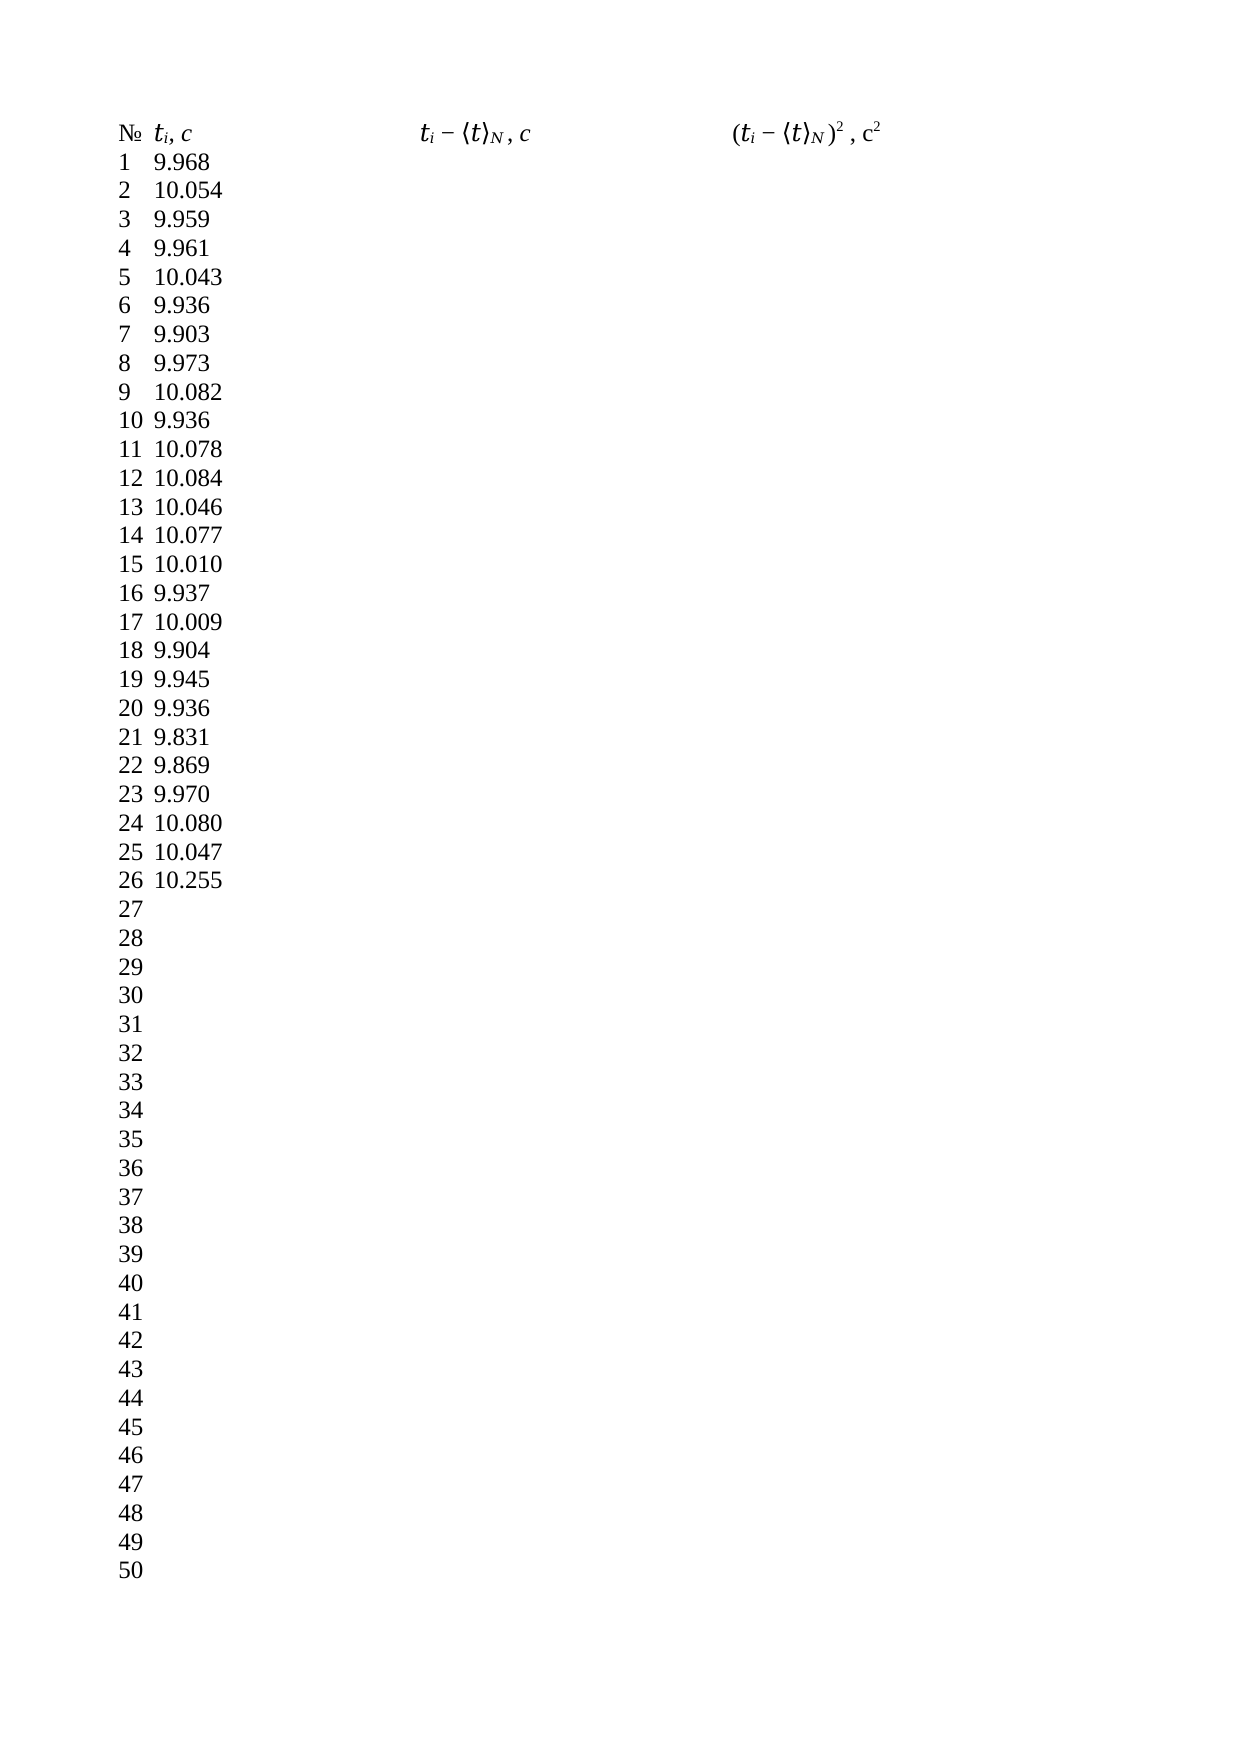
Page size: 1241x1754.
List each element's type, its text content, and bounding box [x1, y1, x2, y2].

table_cell [732, 636, 1122, 664]
table_cell 9.961 [154, 233, 419, 262]
table_cell 10.046 [154, 492, 419, 521]
table_cell 42 [118, 1326, 153, 1354]
table_cell 10.010 [154, 549, 419, 578]
table_cell [732, 1584, 1122, 1613]
table_cell [732, 607, 1122, 636]
table_cell [732, 1182, 1122, 1211]
table_cell [732, 1556, 1122, 1584]
table_cell 23 [118, 779, 153, 808]
table_cell [732, 1498, 1122, 1527]
table_cell 31 [118, 1009, 153, 1038]
table_cell [154, 1527, 419, 1556]
table_cell [732, 1211, 1122, 1239]
table_header 𝑡𝑖, с [154, 118, 419, 147]
table_cell [420, 923, 732, 952]
table_cell [420, 866, 732, 894]
table_cell 21 [118, 722, 153, 751]
table_cell [420, 1383, 732, 1412]
table_cell 8 [118, 348, 153, 377]
table_cell 22 [118, 751, 153, 779]
table_cell [154, 1584, 419, 1613]
table_cell [420, 607, 732, 636]
table_cell [732, 1038, 1122, 1067]
table_cell 47 [118, 1469, 153, 1498]
table_cell [420, 693, 732, 722]
table_cell 20 [118, 693, 153, 722]
table_cell [420, 1009, 732, 1038]
table_cell 9.936 [154, 406, 419, 434]
table_cell [732, 1469, 1122, 1498]
table_cell 9.937 [154, 578, 419, 607]
table_header (𝑡𝑖 − ⟨𝑡⟩𝑁 )2 , с2 [732, 118, 1122, 147]
table_cell [420, 549, 732, 578]
table_cell 10.043 [154, 262, 419, 291]
table_cell [732, 262, 1122, 291]
table_cell 28 [118, 923, 153, 952]
table_cell [420, 1038, 732, 1067]
table_cell [420, 521, 732, 549]
table_cell [154, 1498, 419, 1527]
table_cell [420, 1412, 732, 1441]
table_cell [420, 636, 732, 664]
table_cell 9.903 [154, 319, 419, 348]
table_cell 43 [118, 1354, 153, 1383]
table_cell [732, 463, 1122, 492]
table_cell [154, 1239, 419, 1268]
table_cell 9.831 [154, 722, 419, 751]
table_cell [732, 808, 1122, 837]
table_cell [154, 1211, 419, 1239]
table_cell 6 [118, 291, 153, 319]
table_cell [420, 664, 732, 693]
table_cell [732, 1239, 1122, 1268]
table_cell [154, 1038, 419, 1067]
table_cell [420, 406, 732, 434]
table_cell 27 [118, 894, 153, 923]
table_cell [732, 147, 1122, 176]
table_cell [732, 176, 1122, 204]
table_cell [420, 1096, 732, 1124]
table_cell 19 [118, 664, 153, 693]
table_cell [732, 1153, 1122, 1182]
table_cell [420, 1469, 732, 1498]
table_cell [732, 923, 1122, 952]
table_cell [420, 319, 732, 348]
table_cell [154, 1441, 419, 1469]
table_cell [420, 1268, 732, 1297]
table_cell [154, 1124, 419, 1153]
table_cell 10.078 [154, 434, 419, 463]
table_cell 32 [118, 1038, 153, 1067]
table_cell 39 [118, 1239, 153, 1268]
table_cell 48 [118, 1498, 153, 1527]
table_cell 34 [118, 1096, 153, 1124]
table_cell [732, 1268, 1122, 1297]
table_cell 46 [118, 1441, 153, 1469]
table_cell [154, 1412, 419, 1441]
table_cell [732, 1009, 1122, 1038]
table_cell [154, 1354, 419, 1383]
table_cell [420, 434, 732, 463]
table_cell [732, 1354, 1122, 1383]
table_cell [420, 1584, 732, 1613]
table_cell [732, 1067, 1122, 1096]
table_cell [732, 434, 1122, 463]
table_cell [420, 1441, 732, 1469]
table_cell [732, 549, 1122, 578]
table_cell 38 [118, 1211, 153, 1239]
table_cell [420, 1556, 732, 1584]
table_cell [420, 722, 732, 751]
table_cell 44 [118, 1383, 153, 1412]
table_cell [154, 1268, 419, 1297]
table_cell [420, 578, 732, 607]
table_cell 9.959 [154, 204, 419, 233]
table_cell 14 [118, 521, 153, 549]
table_cell 35 [118, 1124, 153, 1153]
table_cell [732, 406, 1122, 434]
table_cell [420, 1239, 732, 1268]
table_cell [732, 952, 1122, 981]
table_cell 26 [118, 866, 153, 894]
table_cell [732, 693, 1122, 722]
table_cell 18 [118, 636, 153, 664]
table_cell 40 [118, 1268, 153, 1297]
table_cell [154, 1556, 419, 1584]
table_cell 41 [118, 1297, 153, 1326]
table_cell 37 [118, 1182, 153, 1211]
table_cell [154, 1067, 419, 1096]
table_cell [154, 1469, 419, 1498]
table_cell 10.084 [154, 463, 419, 492]
table_cell 9.945 [154, 664, 419, 693]
table_cell [732, 837, 1122, 866]
table_cell [154, 1153, 419, 1182]
table_cell [732, 1096, 1122, 1124]
table_cell 10.255 [154, 866, 419, 894]
table_cell [420, 463, 732, 492]
table_cell [732, 521, 1122, 549]
table_cell 9.936 [154, 291, 419, 319]
table_cell [732, 866, 1122, 894]
table_cell 25 [118, 837, 153, 866]
table_cell [732, 894, 1122, 923]
table_cell [154, 1182, 419, 1211]
table_cell 3 [118, 204, 153, 233]
table_cell [154, 894, 419, 923]
table_cell [732, 233, 1122, 262]
table_cell 9.869 [154, 751, 419, 779]
table_cell 10.077 [154, 521, 419, 549]
table_cell [420, 204, 732, 233]
table_cell [420, 1182, 732, 1211]
table_cell [420, 233, 732, 262]
table_cell [732, 204, 1122, 233]
table_cell 50 [118, 1556, 153, 1584]
table_cell [732, 348, 1122, 377]
table_cell [732, 1124, 1122, 1153]
table_cell [420, 751, 732, 779]
table_cell 2 [118, 176, 153, 204]
table_cell 10.009 [154, 607, 419, 636]
table_cell [420, 981, 732, 1009]
table_cell [154, 1297, 419, 1326]
table_cell [420, 1067, 732, 1096]
table_cell 10.082 [154, 377, 419, 406]
table_cell 24 [118, 808, 153, 837]
table_cell [420, 1527, 732, 1556]
table_cell 30 [118, 981, 153, 1009]
table_cell 10 [118, 406, 153, 434]
table_cell 15 [118, 549, 153, 578]
table_cell [732, 1527, 1122, 1556]
table_cell [420, 1153, 732, 1182]
table_cell [154, 981, 419, 1009]
table_cell [420, 147, 732, 176]
table_cell [420, 348, 732, 377]
table_header № [118, 118, 153, 147]
table_cell [420, 894, 732, 923]
table_cell [732, 291, 1122, 319]
table_cell 9.936 [154, 693, 419, 722]
table_cell [420, 1326, 732, 1354]
table_cell 1 [118, 147, 153, 176]
table_cell 10.080 [154, 808, 419, 837]
table_cell 10.054 [154, 176, 419, 204]
table_cell 49 [118, 1527, 153, 1556]
table_cell 11 [118, 434, 153, 463]
table_cell [420, 1124, 732, 1153]
table_cell 10.047 [154, 837, 419, 866]
table_cell [154, 1383, 419, 1412]
table_cell [732, 664, 1122, 693]
table_cell 13 [118, 492, 153, 521]
table_cell [420, 808, 732, 837]
table_cell [732, 377, 1122, 406]
table_cell [732, 751, 1122, 779]
table_cell 9.973 [154, 348, 419, 377]
table_cell 45 [118, 1412, 153, 1441]
table_cell [732, 779, 1122, 808]
table_cell [420, 779, 732, 808]
table_cell 7 [118, 319, 153, 348]
table_cell [154, 1326, 419, 1354]
table_cell [732, 1297, 1122, 1326]
table_cell [154, 1009, 419, 1038]
table_cell [732, 722, 1122, 751]
table_cell [420, 1297, 732, 1326]
table_cell 4 [118, 233, 153, 262]
table_cell 9 [118, 377, 153, 406]
table_cell 36 [118, 1153, 153, 1182]
table_cell 33 [118, 1067, 153, 1096]
table_cell [420, 837, 732, 866]
table_cell [732, 1326, 1122, 1354]
table_cell [118, 1584, 153, 1613]
table_cell [420, 291, 732, 319]
table_cell 5 [118, 262, 153, 291]
table_cell [732, 981, 1122, 1009]
table_cell 17 [118, 607, 153, 636]
table_cell [154, 1096, 419, 1124]
table_cell [420, 952, 732, 981]
table_cell [420, 377, 732, 406]
table_cell [420, 1354, 732, 1383]
table_header 𝑡𝑖 − ⟨𝑡⟩𝑁 , с [420, 118, 732, 147]
table_cell 9.970 [154, 779, 419, 808]
table_cell [420, 176, 732, 204]
table_cell [732, 578, 1122, 607]
table_cell [420, 492, 732, 521]
table_cell 9.904 [154, 636, 419, 664]
table_cell [420, 262, 732, 291]
table_cell [420, 1211, 732, 1239]
table_cell [154, 923, 419, 952]
table_cell 12 [118, 463, 153, 492]
table_cell [732, 1412, 1122, 1441]
table_cell [732, 492, 1122, 521]
table_cell [420, 1498, 732, 1527]
table_cell [154, 952, 419, 981]
table_cell [732, 319, 1122, 348]
table_cell 9.968 [154, 147, 419, 176]
table_cell 29 [118, 952, 153, 981]
table_cell 16 [118, 578, 153, 607]
table_cell [732, 1441, 1122, 1469]
table_cell [732, 1383, 1122, 1412]
